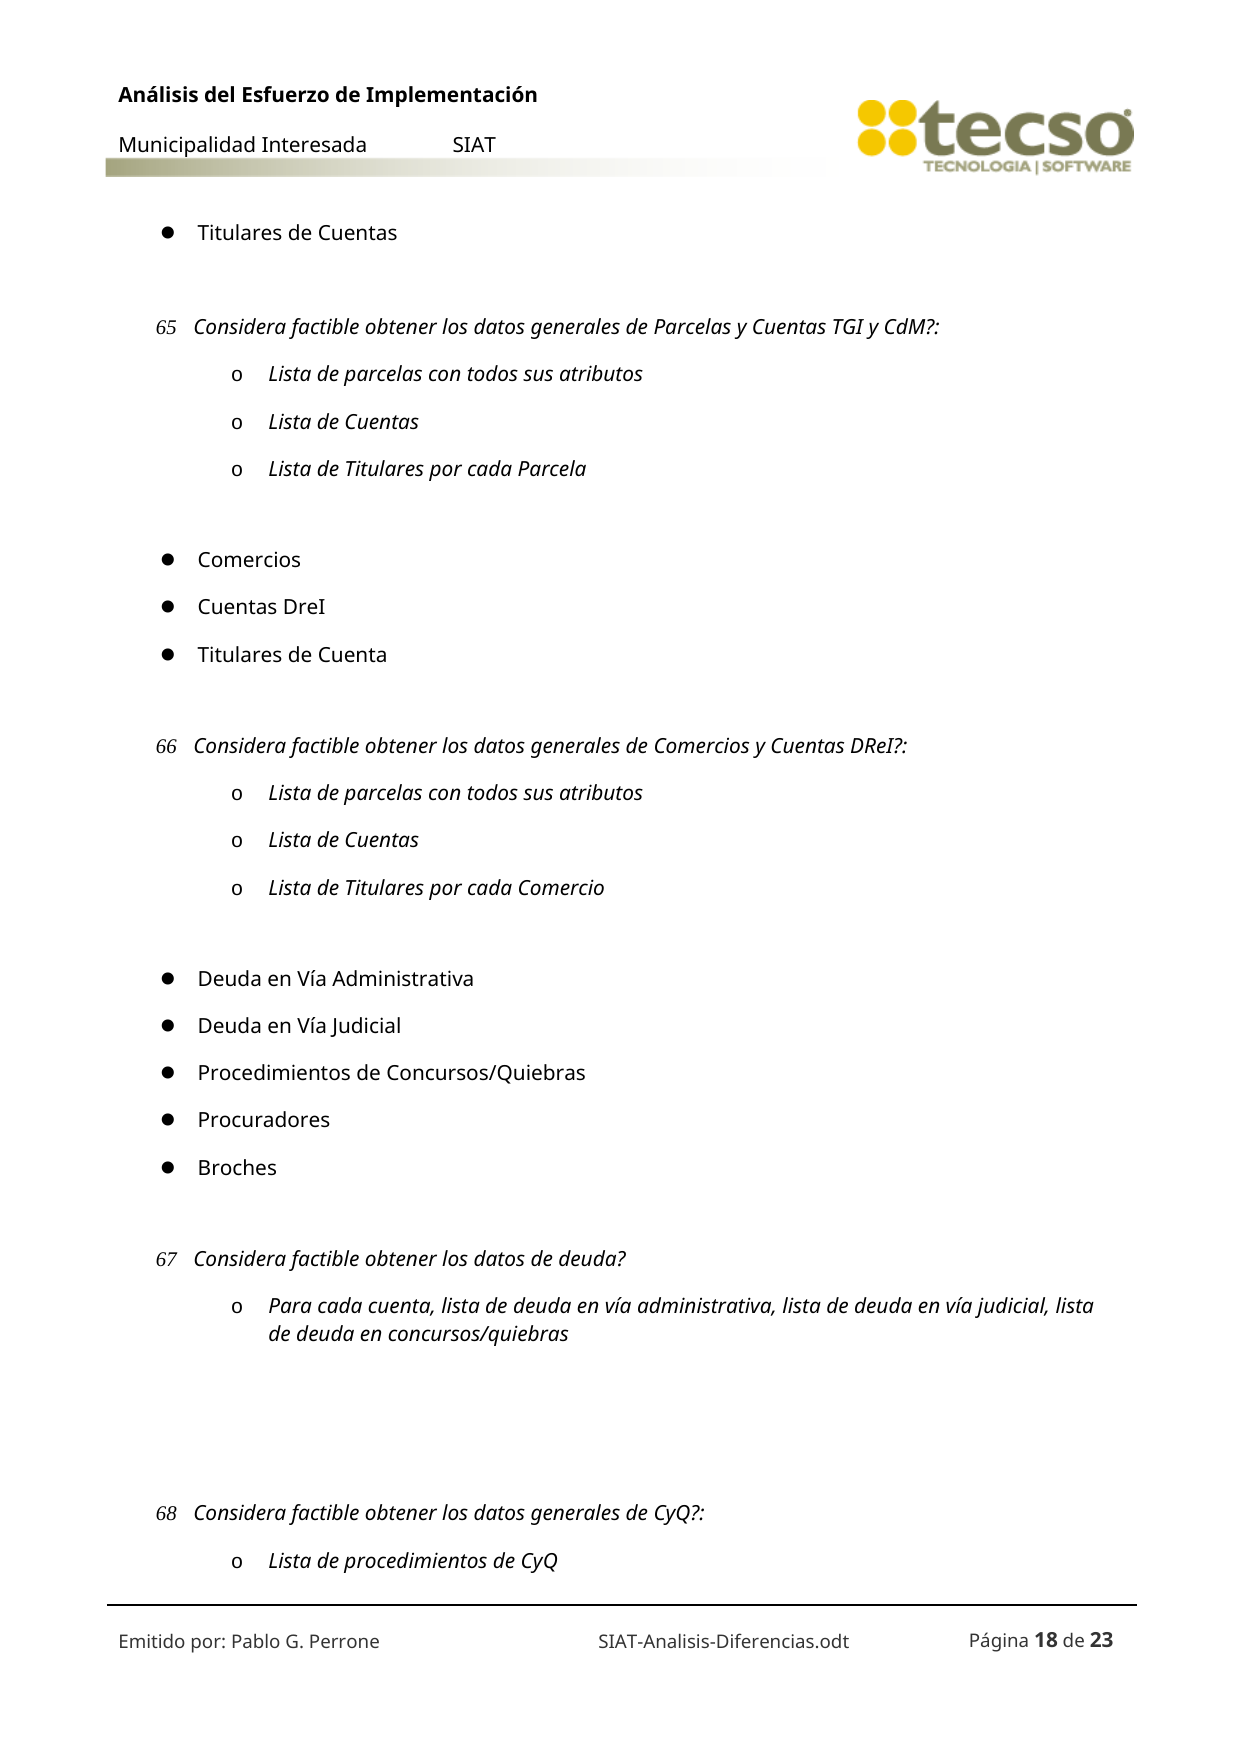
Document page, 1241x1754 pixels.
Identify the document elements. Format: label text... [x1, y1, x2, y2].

list Lista de Titulares por cada Comercio [231, 873, 1122, 901]
list Broches [160, 1153, 1122, 1181]
list Lista de parcelas con todos sus atributos [231, 359, 1122, 388]
list Lista de procedimientos de CyQ [231, 1546, 1122, 1574]
list Para cada cuenta, lista de deuda en vía administrativa, lista de deuda en vía judicial, lista de deuda en concursos/quiebras [231, 1291, 1122, 1348]
list Titulares de Cuenta [160, 640, 1122, 668]
list Deuda en Vía Administrativa [160, 964, 1122, 992]
list Lista de Cuentas [231, 825, 1122, 854]
picture [105, 100, 1134, 177]
list Considera factible obtener los datos generales de CyQ?: [156, 1498, 1122, 1527]
list Comercios [160, 545, 1122, 574]
list Lista de Titulares por cada Parcela [231, 454, 1122, 483]
list Procedimientos de Concursos/Quiebras [160, 1058, 1122, 1087]
list Considera factible obtener los datos generales de Comercios y Cuentas DReI?: [156, 731, 1122, 759]
list Considera factible obtener los datos de deuda? [156, 1244, 1122, 1272]
list Considera factible obtener los datos generales de Parcelas y Cuentas TGI y CdM?: [156, 312, 1122, 341]
list Cuentas DreI [160, 592, 1122, 621]
list Deuda en Vía Judicial [160, 1011, 1122, 1039]
list Lista de Cuentas [231, 407, 1122, 435]
list Titulares de Cuentas [160, 218, 1122, 246]
list Lista de parcelas con todos sus atributos [231, 778, 1122, 807]
list Procuradores [160, 1105, 1122, 1134]
